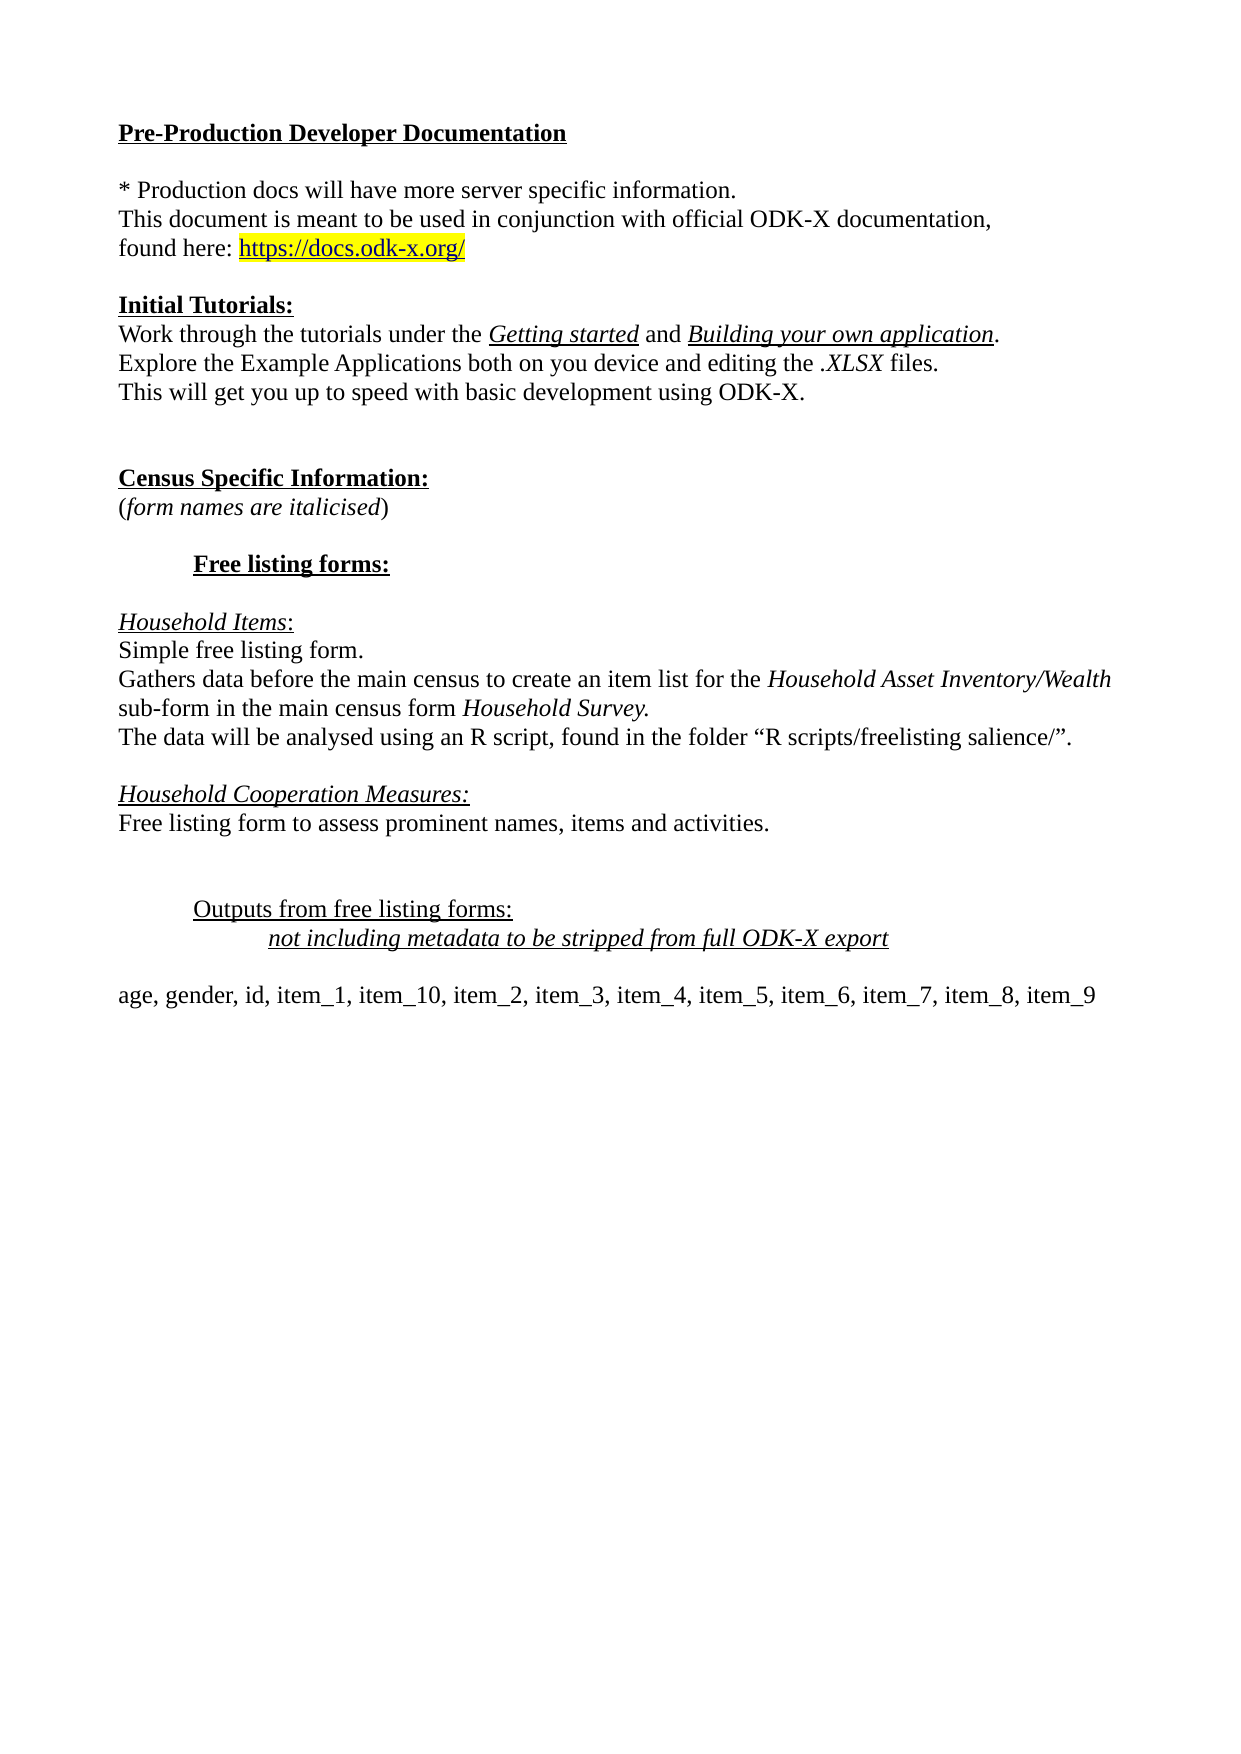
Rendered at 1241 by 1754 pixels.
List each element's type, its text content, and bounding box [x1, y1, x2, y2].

text Simple free listing form. [118, 636, 1122, 664]
text Pre-Production Developer Documentation [118, 118, 1122, 147]
text Explore the Example Applications both on you device and editing the .XLSX files. [118, 348, 1122, 377]
text Initial Tutorials: [118, 291, 1122, 319]
text Census Specific Information: [118, 463, 1122, 492]
text This document is meant to be used in conjunction with official ODK-X documentation, [118, 204, 1122, 233]
text The data will be analysed using an R script, found in the folder “R scripts/freelisting salience/”. [118, 722, 1122, 751]
text (form names are italicised) [118, 492, 1122, 521]
text found here: https://docs.odk-x.org/ [118, 233, 1122, 262]
text Work through the tutorials under the Getting started and Building your own application. [118, 319, 1122, 348]
text Free listing form to assess prominent names, items and activities. [118, 808, 1122, 837]
text Free listing forms: [118, 549, 1122, 578]
text Outputs from free listing forms: [118, 894, 1122, 923]
text age, gender, id, item_1, item_10, item_2, item_3, item_4, item_5, item_6, item_7, item_8, item_9 [118, 981, 1122, 1009]
text Gathers data before the main census to create an item list for the Household Asset Inventory/Wealth sub-form in the main census form Household Survey. [118, 664, 1122, 722]
text This will get you up to speed with basic development using ODK-X. [118, 377, 1122, 406]
text * Production docs will have more server specific information. [118, 176, 1122, 204]
text not including metadata to be stripped from full ODK-X export [118, 923, 1122, 952]
text Household Items: [118, 607, 1122, 636]
text Household Cooperation Measures: [118, 779, 1122, 808]
